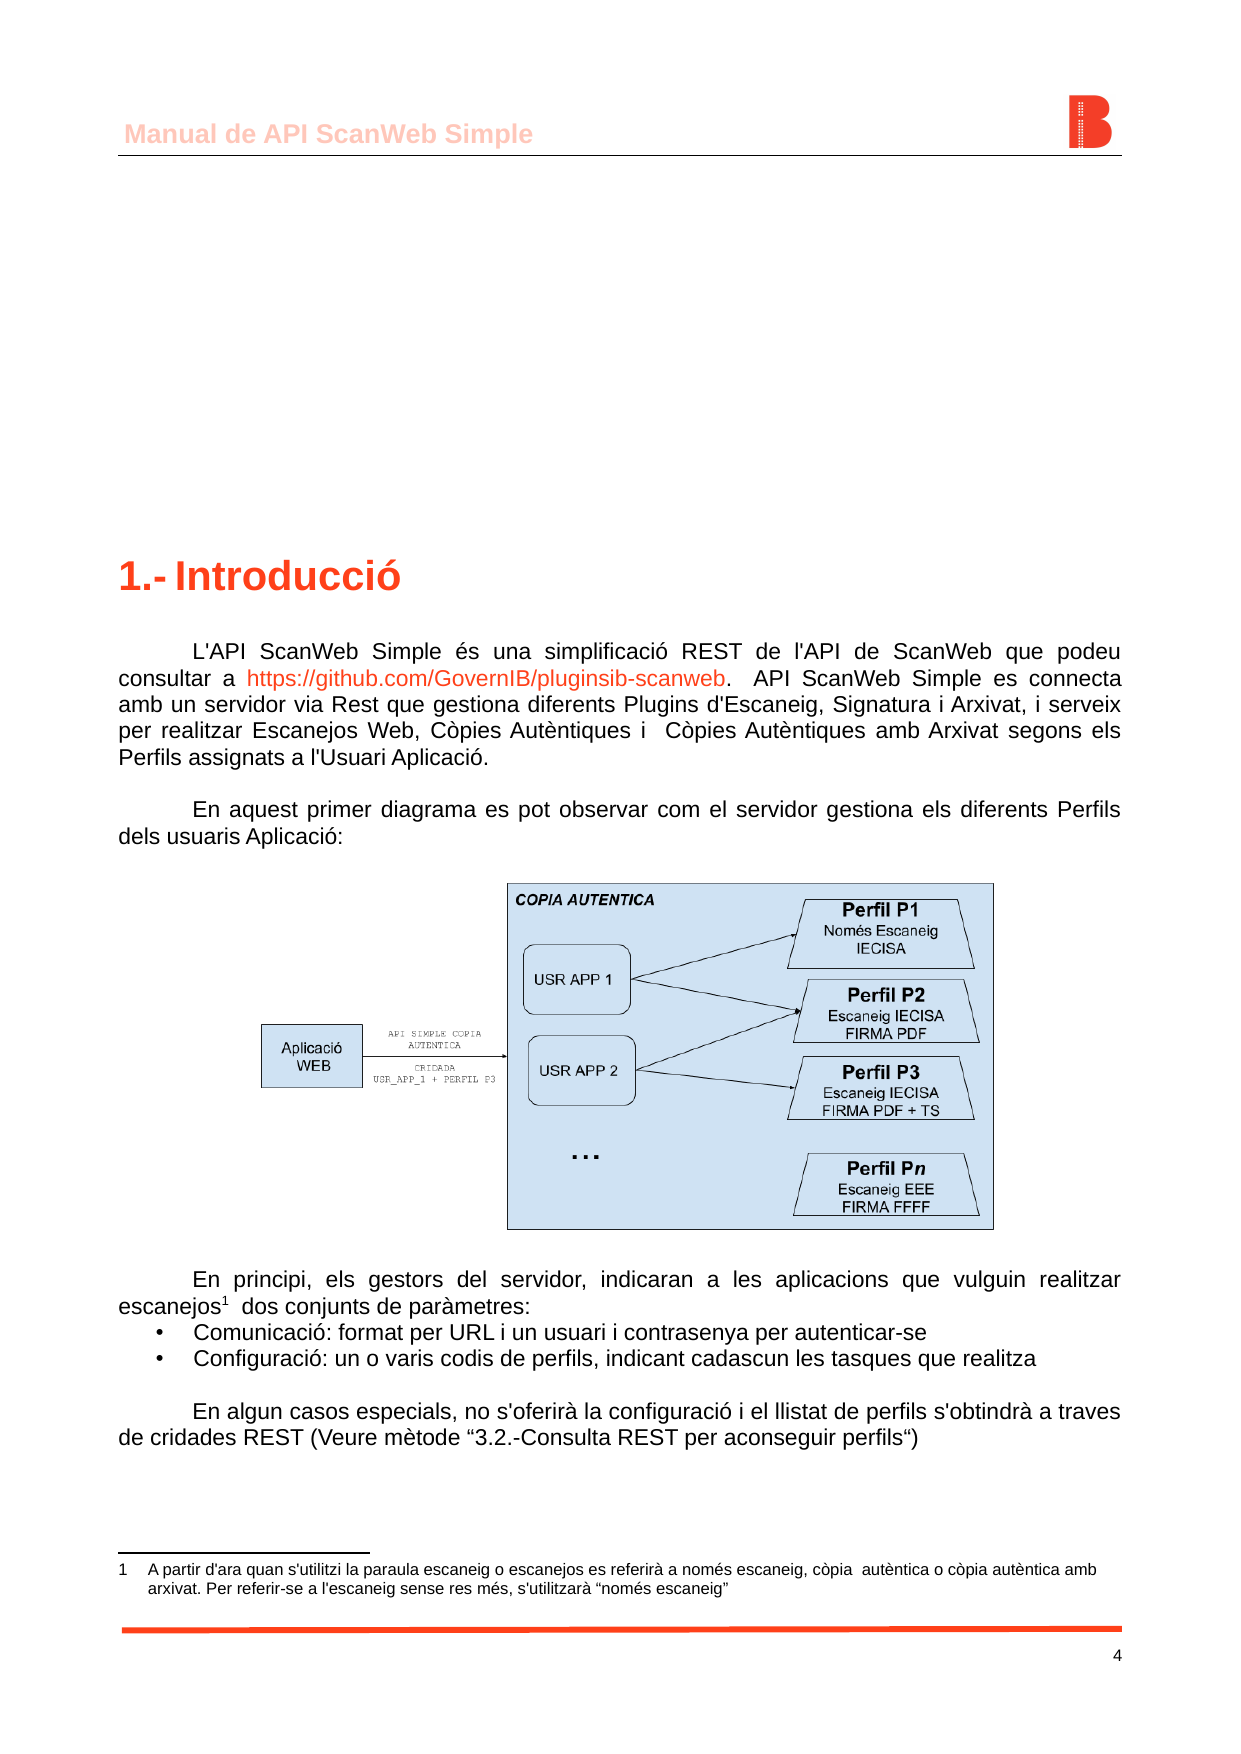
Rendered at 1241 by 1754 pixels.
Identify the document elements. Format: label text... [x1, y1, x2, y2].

text A partir d'ara quan s'utilitzi la paraula escaneig o escanejos es referirà a només escaneig, còpia autèntica o còpia autèntica amb arxivat. Per referir-se a l'escaneig sense res més, s'utilitzarà “només escaneig” [118, 1559, 1122, 1598]
subtitle Introducció [118, 552, 1122, 599]
text L'API ScanWeb Simple és una simplificació REST de l'API de ScanWeb que podeu consultar a https://github.com/GovernIB/pluginsib-scanweb. API ScanWeb Simple es connecta amb un servidor via Rest que gestiona diferents Plugins d'Escaneig, Signatura i Arxivat, i serveix per realitzar Escanejos Web, Còpies Autèntiques i Còpies Autèntiques amb Arxivat segons els Perfils assignats a l'Usuari Aplicació. [118, 638, 1122, 770]
list Configuració: un o varis codis de perfils, indicant cadascun les tasques que realitza [156, 1345, 1122, 1372]
text En aquest primer diagrama es pot observar com el servidor gestiona els diferents Perfils dels usuaris Aplicació: [118, 796, 1122, 849]
list Comunicació: format per URL i un usuari i contrasenya per autenticar-se [156, 1319, 1122, 1345]
text En principi, els gestors del servidor, indicaran a les aplicacions que vulguin realitzar escanejos dos conjunts de paràmetres: [118, 1266, 1122, 1319]
text En algun casos especials, no s'oferirà la configuració i el llistat de perfils s'obtindrà a traves de cridades REST (Veure mètode “3.2.-Consulta REST per aconseguir perfils“) [118, 1398, 1122, 1451]
picture [1063, 94, 1117, 150]
picture [237, 875, 1003, 1240]
